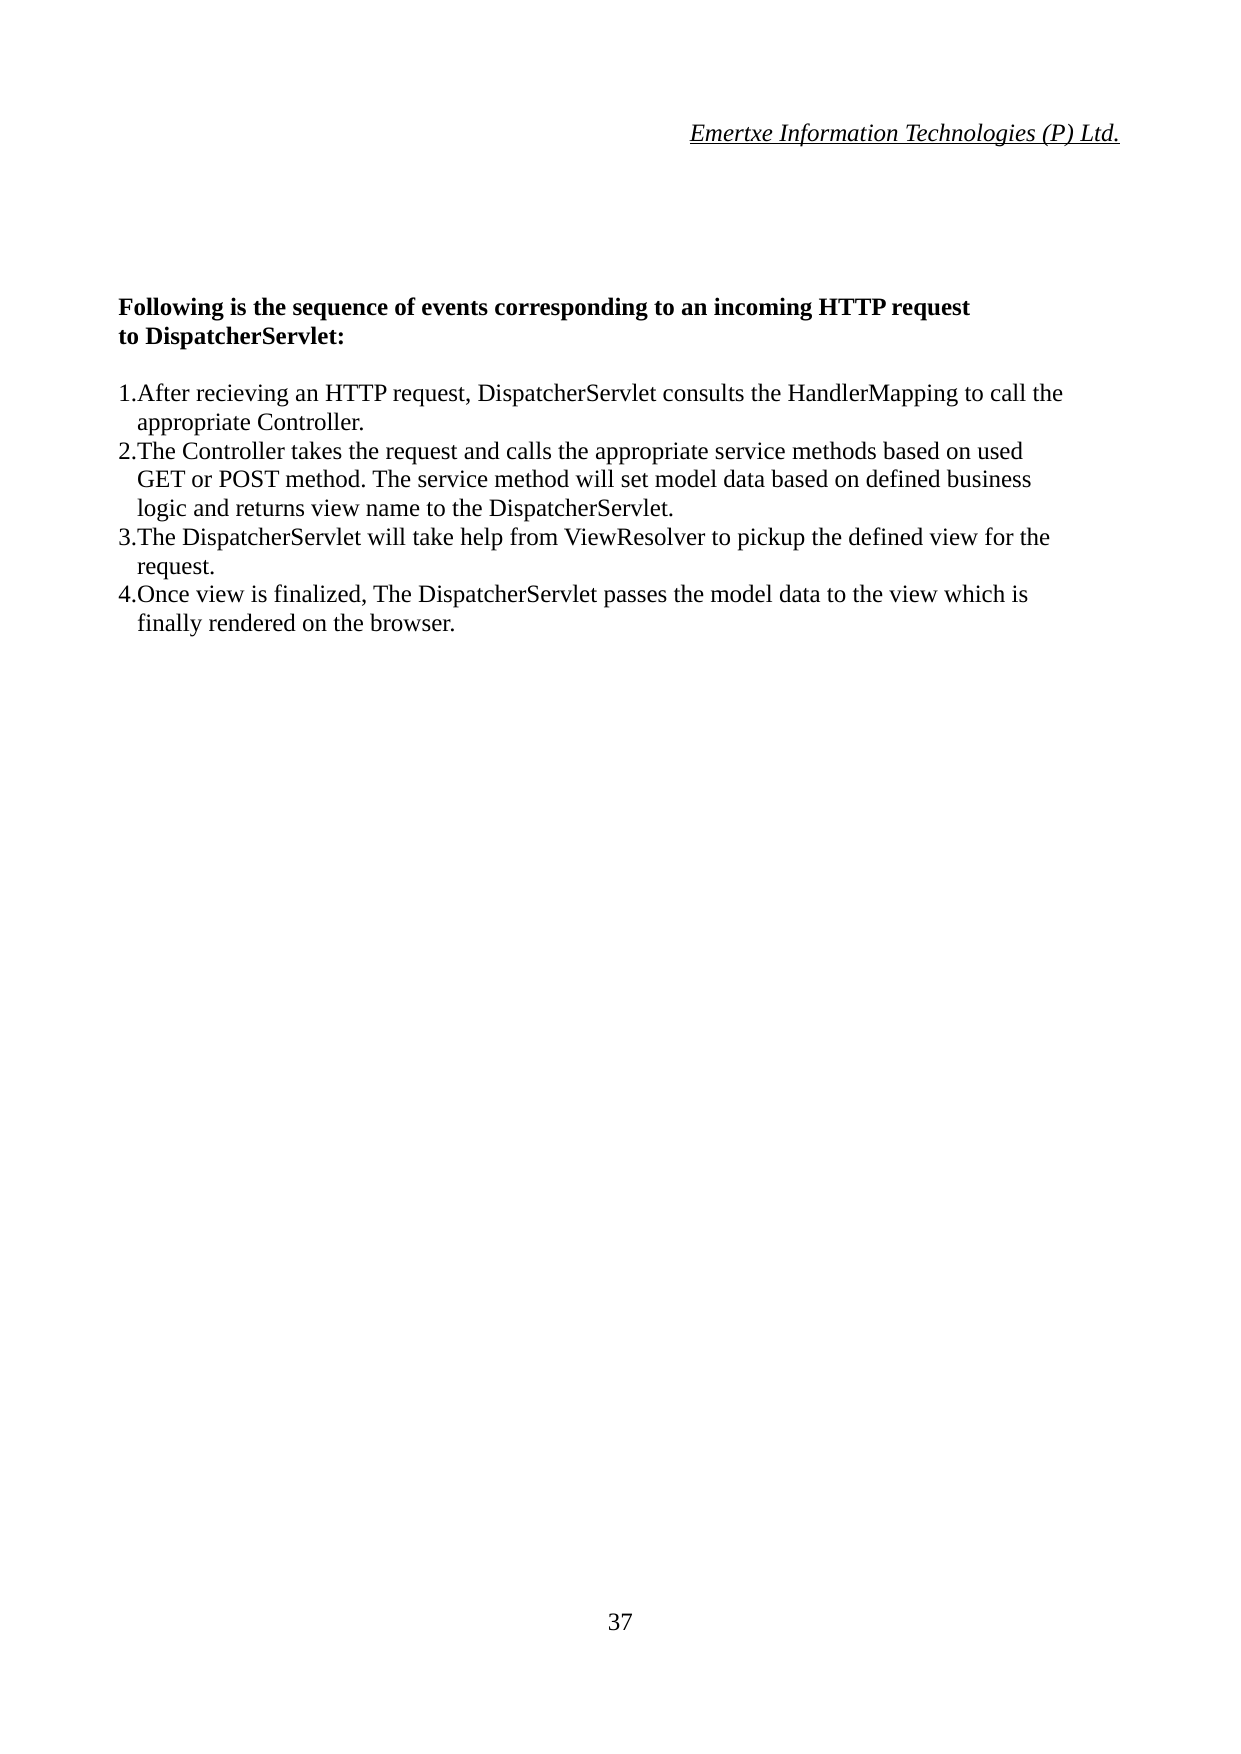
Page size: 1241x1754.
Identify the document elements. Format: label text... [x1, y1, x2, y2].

text 2.The Controller takes the request and calls the appropriate service methods based on used [118, 436, 1122, 464]
text 3.The DispatcherServlet will take help from ViewResolver to pickup the defined view for the [118, 522, 1122, 551]
text 4.Once view is finalized, The DispatcherServlet passes the model data to the view which is [118, 579, 1122, 608]
text 1.After recieving an HTTP request, DispatcherServlet consults the HandlerMapping to call the [118, 378, 1122, 407]
text logic and returns view name to the DispatcherServlet. [118, 493, 1122, 522]
text appropriate Controller. [118, 407, 1122, 436]
text finally rendered on the browser. [118, 608, 1122, 637]
text request. [118, 551, 1122, 579]
text Following is the sequence of events corresponding to an incoming HTTP request [118, 292, 1122, 321]
text GET or POST method. The service method will set model data based on defined business [118, 464, 1122, 493]
text to DispatcherServlet: [118, 321, 1122, 349]
